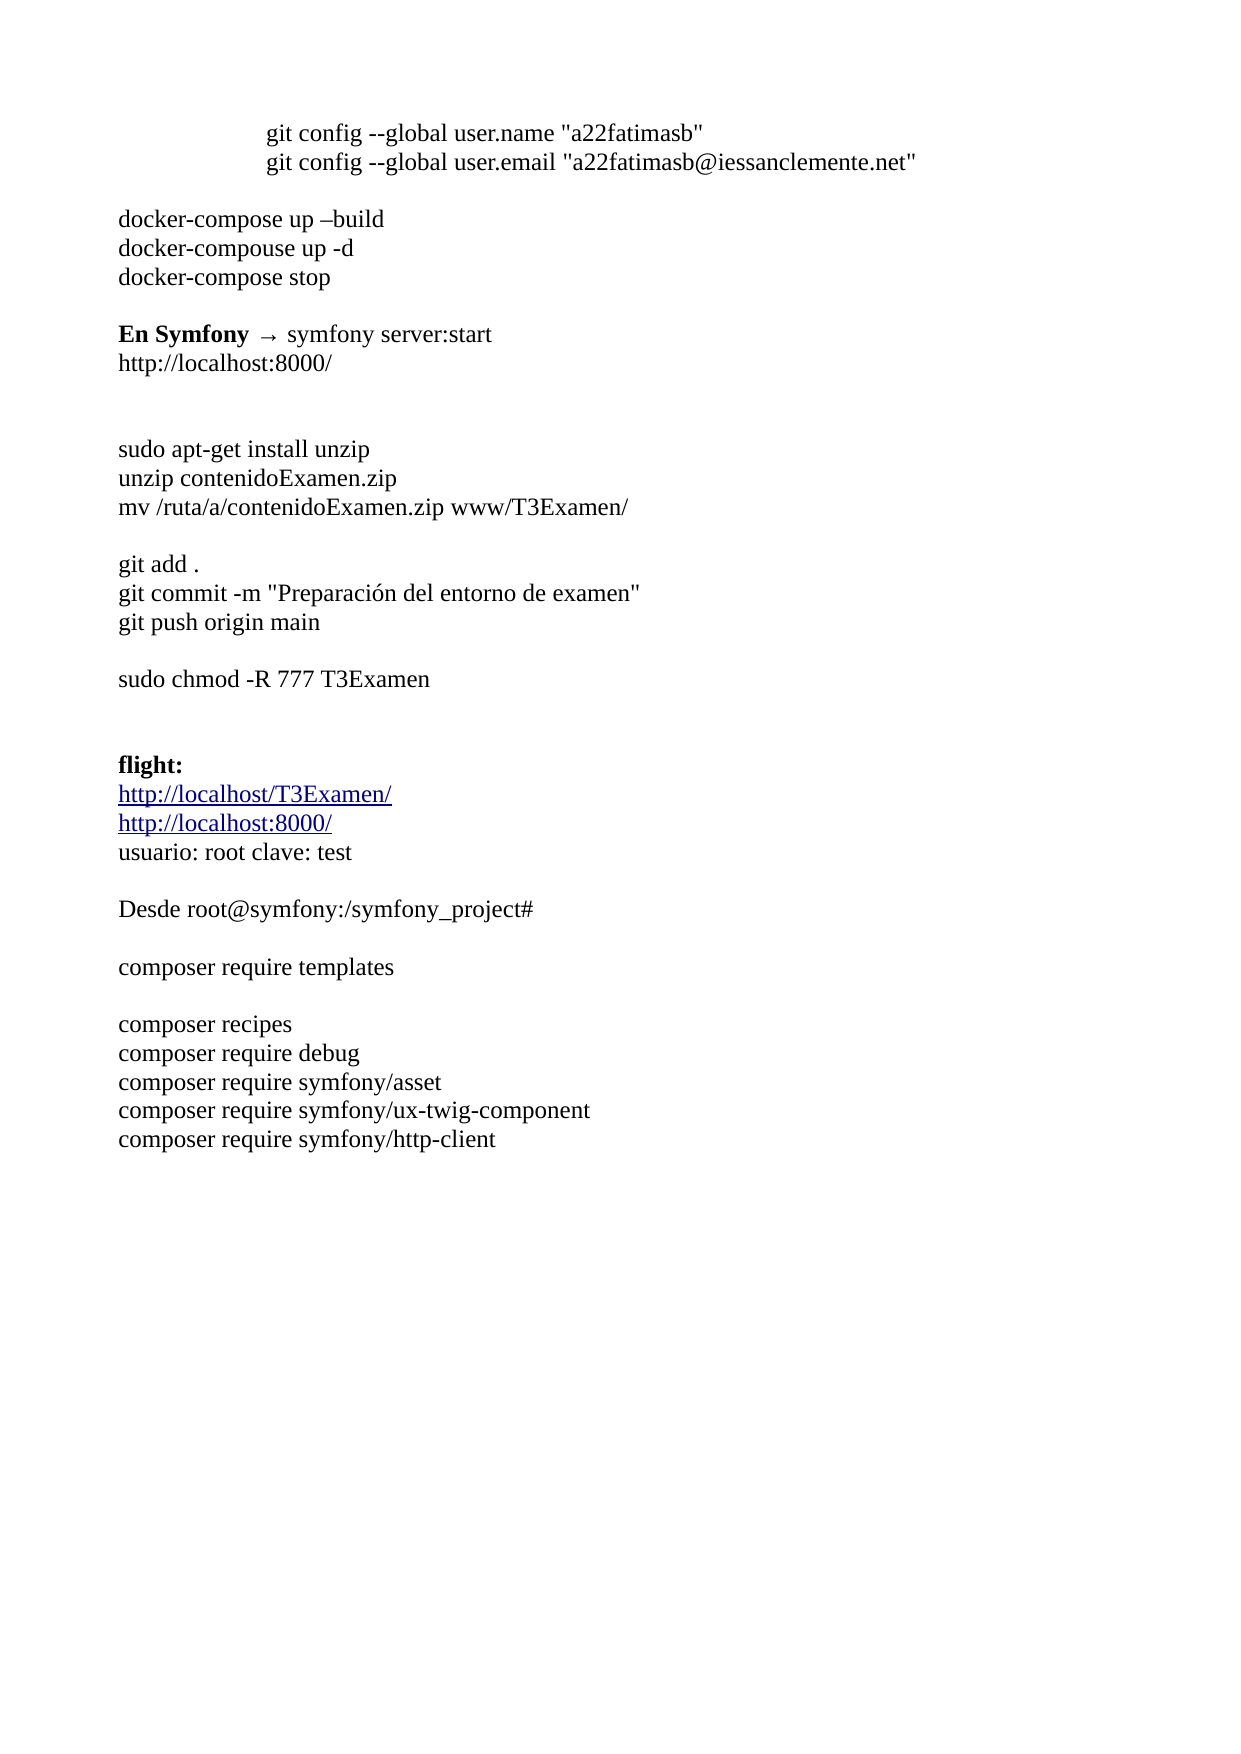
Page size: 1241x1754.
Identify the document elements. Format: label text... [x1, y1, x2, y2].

text http://localhost/T3Examen/ [118, 779, 1122, 808]
text composer recipes [118, 1009, 1122, 1038]
text sudo apt-get install unzip [118, 434, 1122, 463]
text En Symfony → symfony server:start [118, 319, 1122, 348]
text composer require debug [118, 1038, 1122, 1067]
text docker-compose up –build [118, 204, 1122, 233]
text usuario: root clave: test [118, 837, 1122, 866]
text git commit -m "Preparación del entorno de examen" [118, 578, 1122, 607]
text http://localhost:8000/ [118, 808, 1122, 837]
list git config --global user.email "a22fatimasb@iessanclemente.net" [118, 147, 1122, 176]
text mv /ruta/a/contenidoExamen.zip www/T3Examen/ [118, 492, 1122, 521]
text Desde root@symfony:/symfony_project# [118, 894, 1122, 923]
text composer require symfony/asset [118, 1067, 1122, 1096]
text composer require symfony/ux-twig-component [118, 1096, 1122, 1124]
text composer require symfony/http-client [118, 1124, 1122, 1153]
list git config --global user.name "a22fatimasb" [118, 118, 1122, 147]
text sudo chmod -R 777 T3Examen [118, 664, 1122, 693]
text composer require templates [118, 952, 1122, 981]
text docker-compose stop [118, 262, 1122, 291]
text unzip contenidoExamen.zip [118, 463, 1122, 492]
text git add . [118, 549, 1122, 578]
text http://localhost:8000/ [118, 348, 1122, 377]
text flight: [118, 751, 1122, 779]
text git push origin main [118, 607, 1122, 636]
text docker-compouse up -d [118, 233, 1122, 262]
